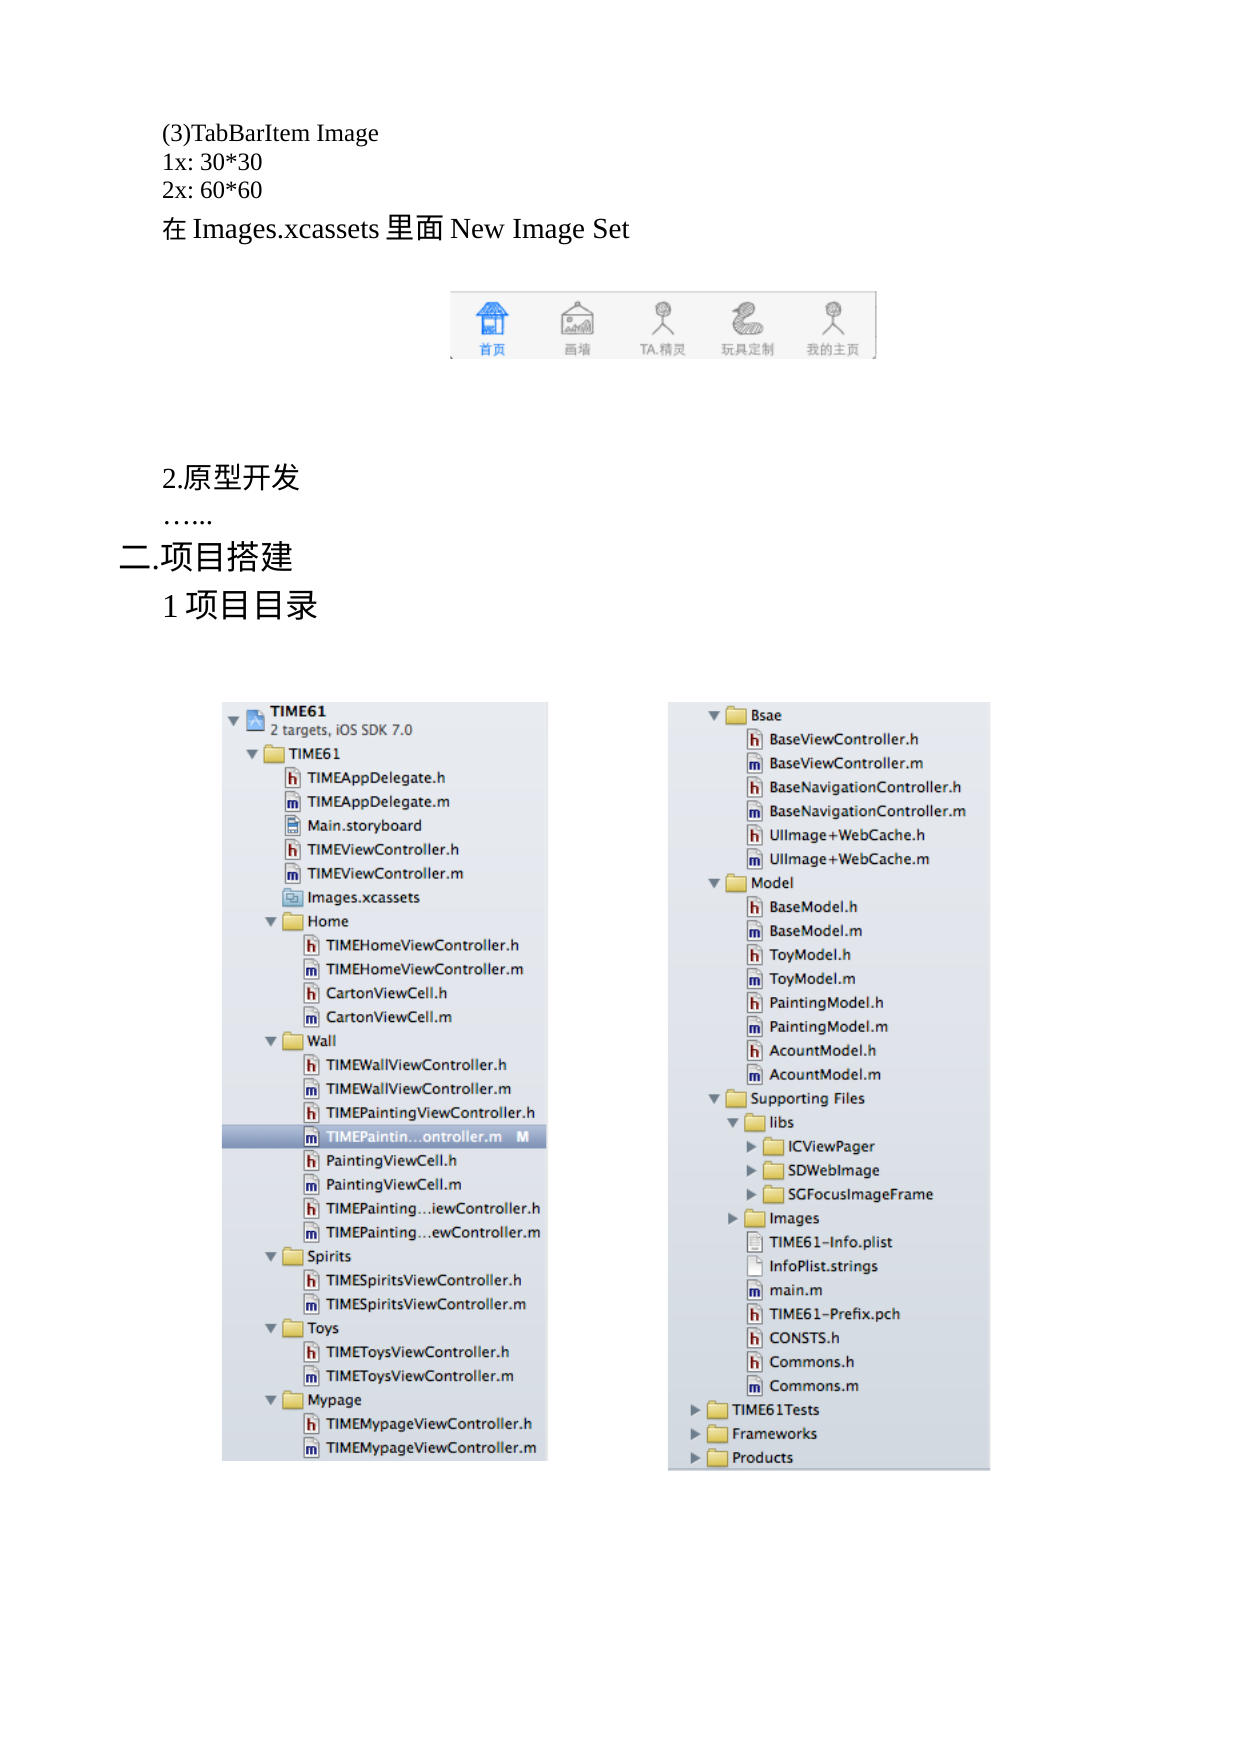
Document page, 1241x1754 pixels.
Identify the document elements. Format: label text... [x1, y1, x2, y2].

text 1项目目录 [118, 579, 1122, 627]
picture [450, 291, 877, 359]
text (3)TabBarItem Image [118, 118, 1122, 147]
text 1x: 30*30 [118, 147, 1122, 176]
text 二.项目搭建 [118, 530, 1122, 579]
text 2x: 60*60 [118, 176, 1122, 204]
text 2.原型开发 [118, 454, 1122, 497]
text …... [118, 497, 1122, 530]
picture [667, 702, 991, 1471]
picture [221, 702, 549, 1461]
text 在 Images.xcassets里面New Image Set [118, 204, 1122, 247]
